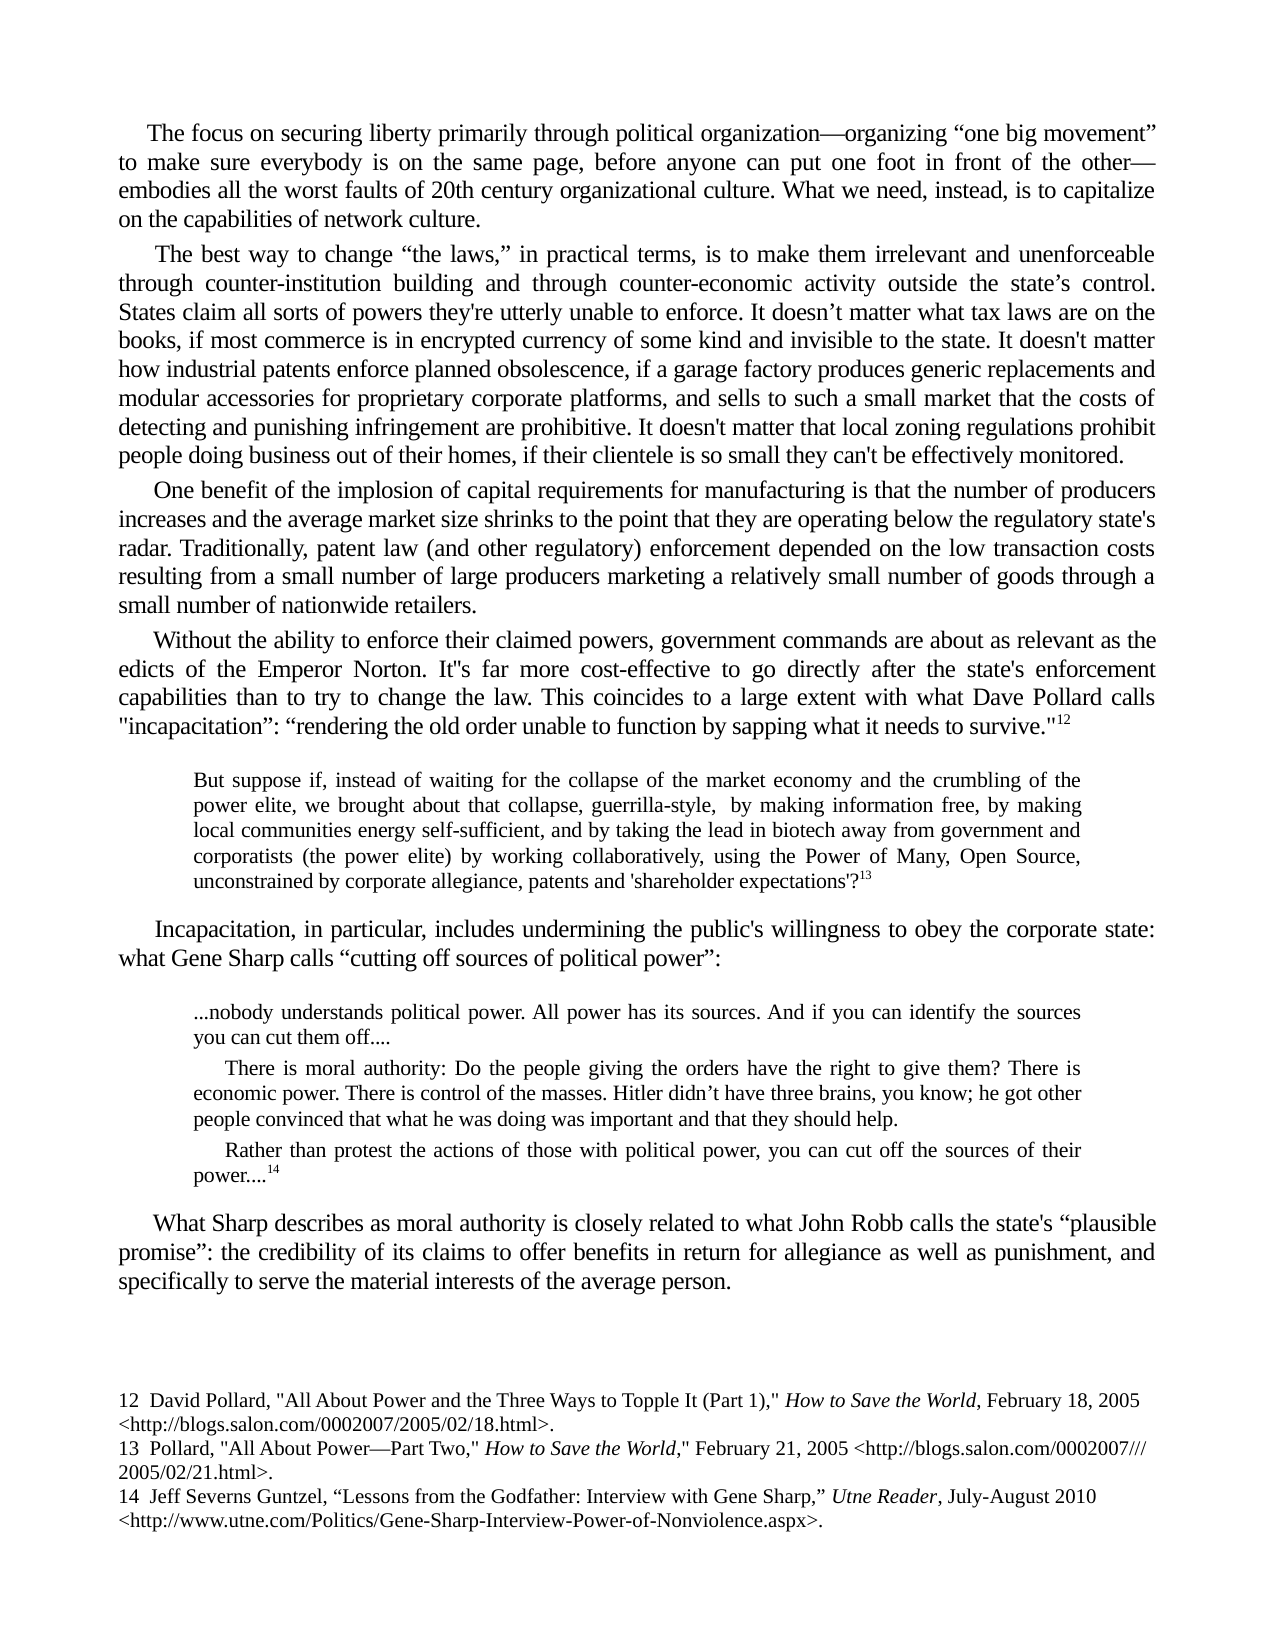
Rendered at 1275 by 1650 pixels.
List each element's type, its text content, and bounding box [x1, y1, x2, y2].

text The focus on securing liberty primarily through political organization—organizing “one big movement” to make sure everybody is on the same page, before anyone can put one foot in front of the other—embodies all the worst faults of 20th century organizational culture. What we need, instead, is to capitalize on the capabilities of network culture. [118, 118, 1157, 233]
text Incapacitation, in particular, includes undermining the public's willingness to obey the corporate state: what Gene Sharp calls “cutting off sources of political power”: [118, 914, 1157, 972]
text But suppose if, instead of waiting for the collapse of the market economy and the crumbling of the power elite, we brought about that collapse, guerrilla-style, by making information free, by making local communities energy self-sufficient, and by taking the lead in biotech away from government and corporatists (the power elite) by working collaboratively, using the Power of Many, Open Source, unconstrained by corporate allegiance, patents and 'shareholder expectations'? [193, 767, 1082, 893]
text David Pollard, "All About Power and the Three Ways to Topple It (Part 1)," How to Save the World, February 18, 2005 <http://blogs.salon.com/0002007/2005/02/18.html>. [118, 1387, 1157, 1436]
text The best way to change “the laws,” in practical terms, is to make them irrelevant and unenforceable through counter-institution building and through counter-economic activity outside the state’s control. States claim all sorts of powers they're utterly unable to enforce. It doesn’t matter what tax laws are on the books, if most commerce is in encrypted currency of some kind and invisible to the state. It doesn't matter how industrial patents enforce planned obsolescence, if a garage factory produces generic replacements and modular accessories for proprietary corporate platforms, and sells to such a small market that the costs of detecting and punishing infringement are prohibitive. It doesn't matter that local zoning regulations prohibit people doing business out of their homes, if their clientele is so small they can't be effectively monitored. [118, 239, 1157, 469]
text ...nobody understands political power. All power has its sources. And if you can identify the sources you can cut them off.... [193, 999, 1082, 1049]
text What Sharp describes as moral authority is closely related to what John Robb calls the state's “plausible promise”: the credibility of its claims to offer benefits in return for allegiance as well as punishment, and specifically to serve the material interests of the average person. [118, 1208, 1157, 1294]
text One benefit of the implosion of capital requirements for manufacturing is that the number of producers increases and the average market size shrinks to the point that they are operating below the regulatory state's radar. Traditionally, patent law (and other regulatory) enforcement depended on the low transaction costs resulting from a small number of large producers marketing a relatively small number of goods through a small number of nationwide retailers. [118, 475, 1157, 619]
text Without the ability to enforce their claimed powers, government commands are about as relevant as the edicts of the Emperor Norton. It''s far more cost-effective to go directly after the state's enforcement capabilities than to try to change the law. This coincides to a large extent with what Dave Pollard calls "incapacitation”: “rendering the old order unable to function by sapping what it needs to survive." [118, 625, 1157, 740]
text There is moral authority: Do the people giving the orders have the right to give them? There is economic power. There is control of the masses. Hitler didn’t have three brains, you know; he got other people convinced that what he was doing was important and that they should help. [193, 1055, 1082, 1131]
text Jeff Severns Guntzel, “Lessons from the Godfather: Interview with Gene Sharp,” Utne Reader, July-August 2010 <http://www.utne.com/Politics/Gene-Sharp-Interview-Power-of-Nonviolence.aspx>. [118, 1484, 1157, 1532]
text Rather than protest the actions of those with political power, you can cut off the sources of their power.... [193, 1137, 1082, 1187]
text Pollard, "All About Power—Part Two," How to Save the World," February 21, 2005 <http://blogs.salon.com/0002007/// 2005/02/21.html>. [118, 1436, 1157, 1484]
